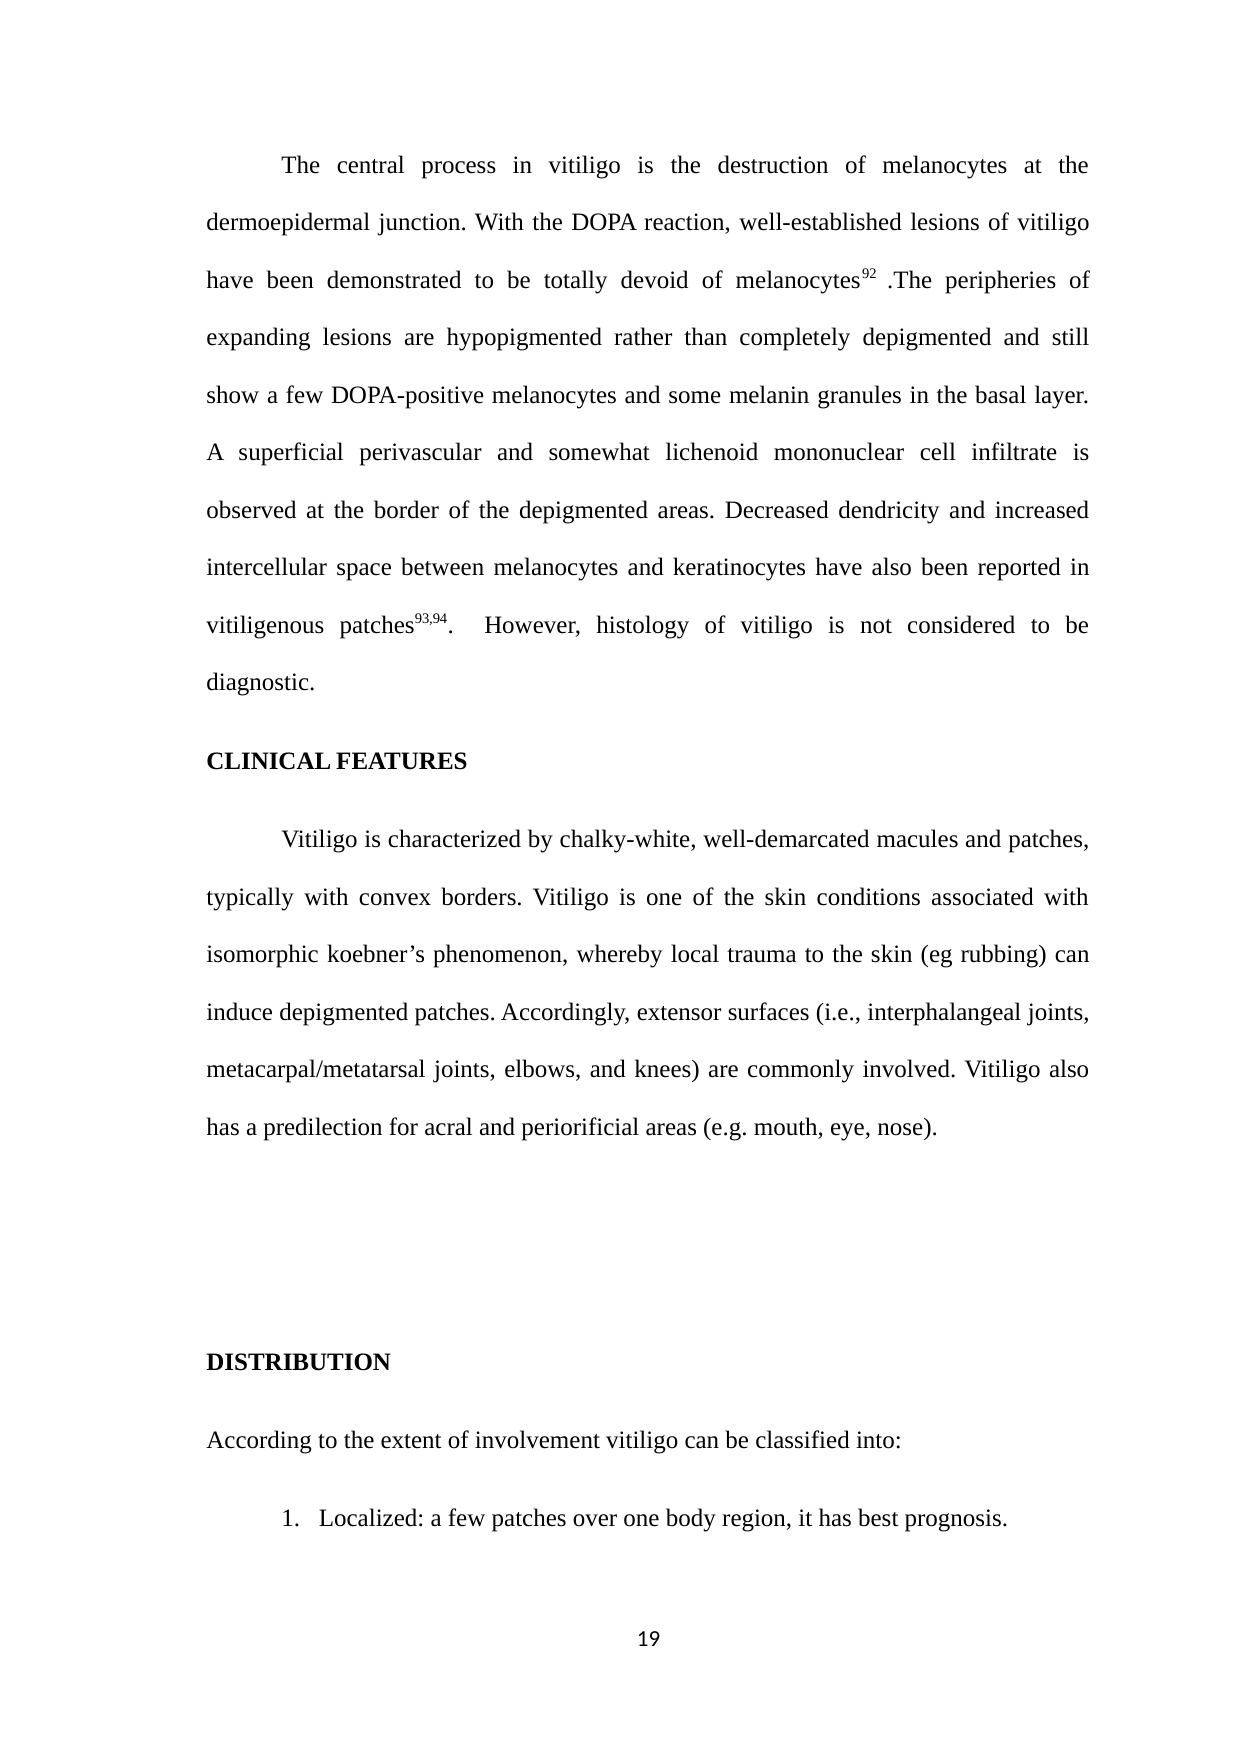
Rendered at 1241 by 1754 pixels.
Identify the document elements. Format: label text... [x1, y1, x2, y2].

text According to the extent of involvement vitiligo can be classified into: [206, 1425, 1090, 1454]
text DISTRIBUTION [206, 1347, 1090, 1375]
list Localized: a few patches over one body region, it has best prognosis. [281, 1503, 1090, 1532]
text The central process in vitiligo is the destruction of melanocytes at the dermoepidermal junction. With the DOPA reaction, well-established lesions of vitiligo have been demonstrated to be totally devoid of melanocytes92 .The peripheries of expanding lesions are hypopigmented rather than completely depigmented and still show a few DOPA-positive melanocytes and some melanin granules in the basal layer. A superficial perivascular and somewhat lichenoid mononuclear cell infiltrate is observed at the border of the depigmented areas. Decreased dendricity and increased intercellular space between melanocytes and keratinocytes have also been reported in vitiligenous patches93,94. However, histology of vitiligo is not considered to be diagnostic. [206, 150, 1090, 696]
text Vitiligo is characterized by chalky-white, well-demarcated macules and patches, typically with convex borders. Vitiligo is one of the skin conditions associated with isomorphic koebner’s phenomenon, whereby local trauma to the skin (eg rubbing) can induce depigmented patches. Accordingly, extensor surfaces (i.e., interphalangeal joints, metacarpal/metatarsal joints, elbows, and knees) are commonly involved. Vitiligo also has a predilection for acral and periorificial areas (e.g. mouth, eye, nose). [206, 824, 1090, 1140]
text CLINICAL FEATURES [206, 746, 1090, 774]
